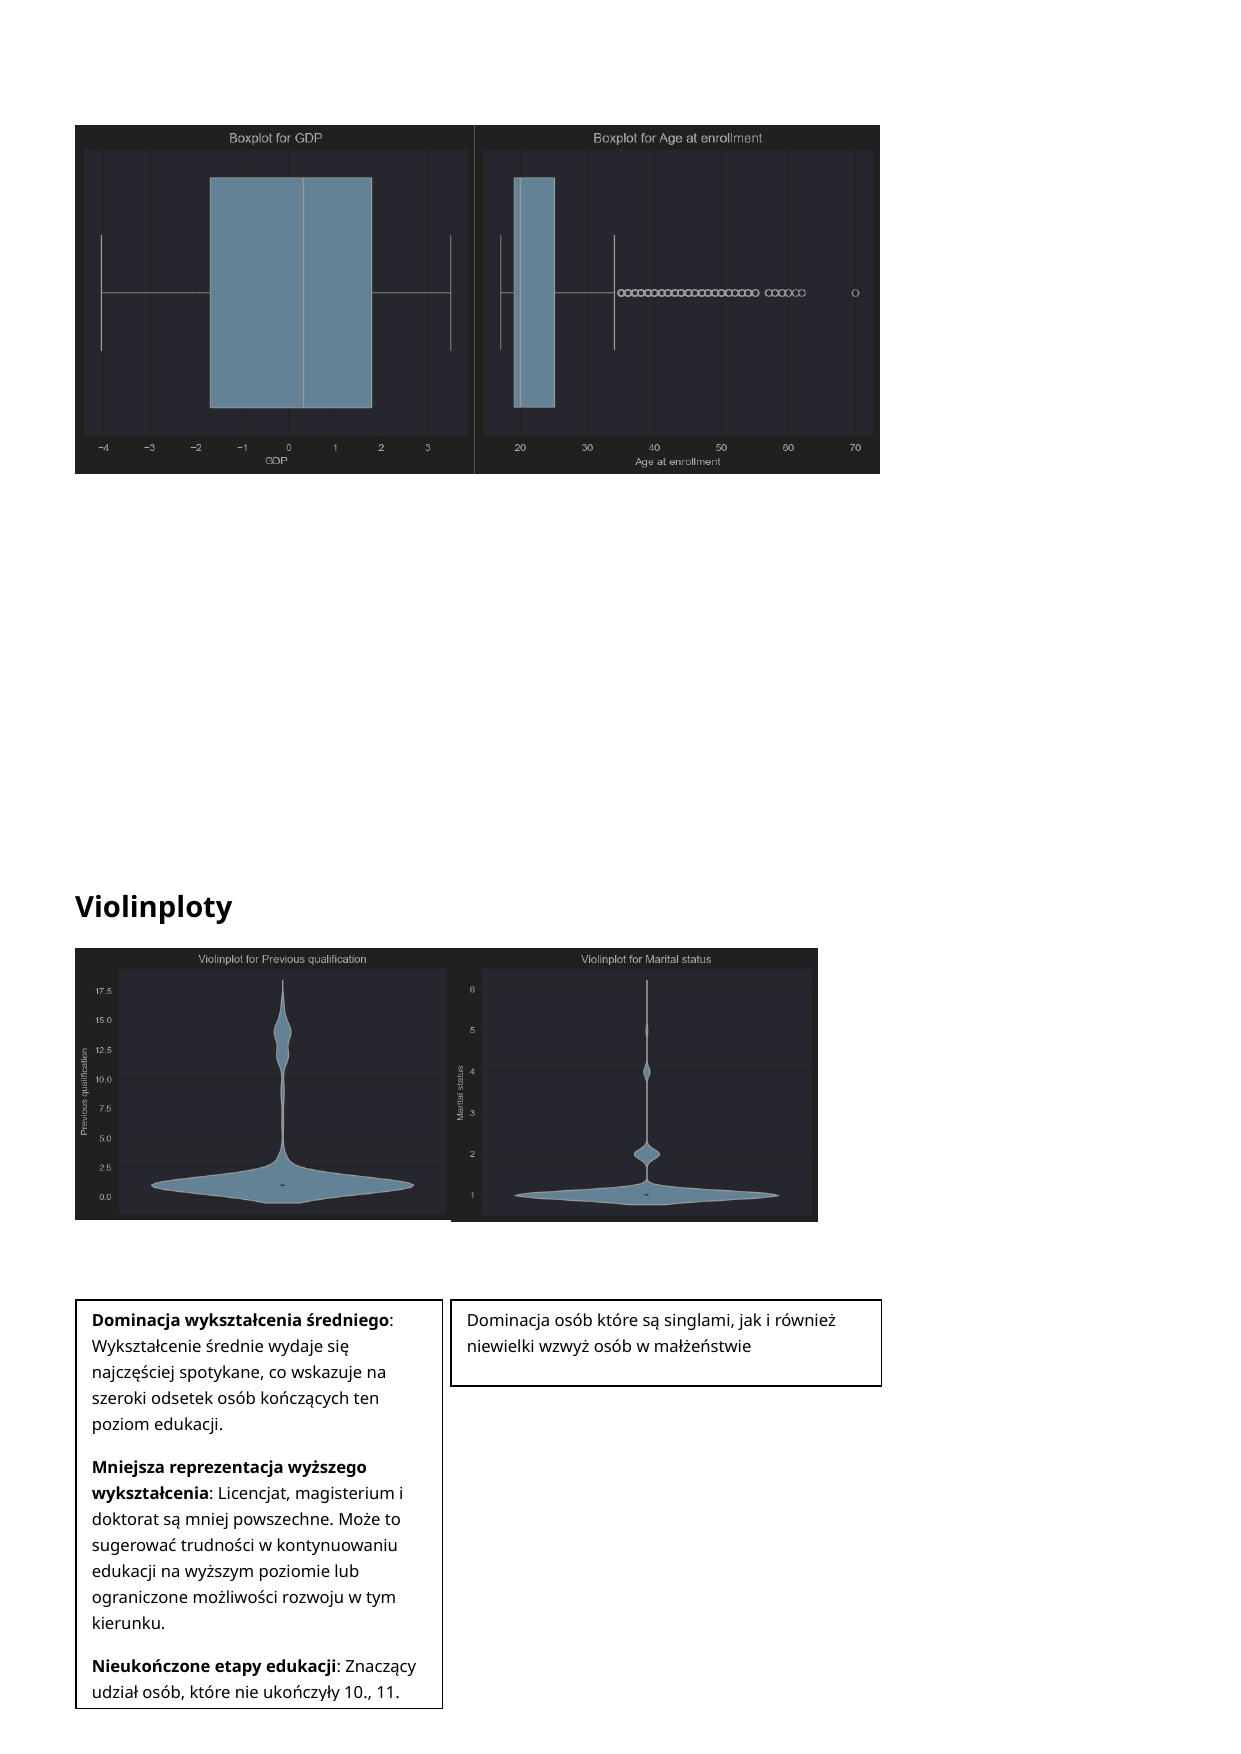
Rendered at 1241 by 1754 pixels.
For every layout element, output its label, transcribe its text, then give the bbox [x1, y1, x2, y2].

text Nieukończone etapy edukacji: Znaczący udział osób, które nie ukończyły 10., 11. lub 12. roku nauki, może wskazywać na problemy związane z rezygnacją z nauki lub przerwy w edukacji. [92, 1654, 426, 1700]
text Dominacja wykształcenia średniego: Wykształcenie średnie wydaje się najczęściej spotykane, co wskazuje na szeroki odsetek osób kończących ten poziom edukacji. [92, 1308, 426, 1435]
text Violinploty [75, 887, 1165, 926]
text Mniejsza reprezentacja wyższego wykształcenia: Licencjat, magisterium i doktorat są mniej powszechne. Może to sugerować trudności w kontynuowaniu edukacji na wyższym poziomie lub ograniczone możliwości rozwoju w tym kierunku. [92, 1455, 426, 1634]
text Dominacja osób które są singlami, jak i również niewielki wzwyż osób w małżeństwie [467, 1308, 866, 1357]
